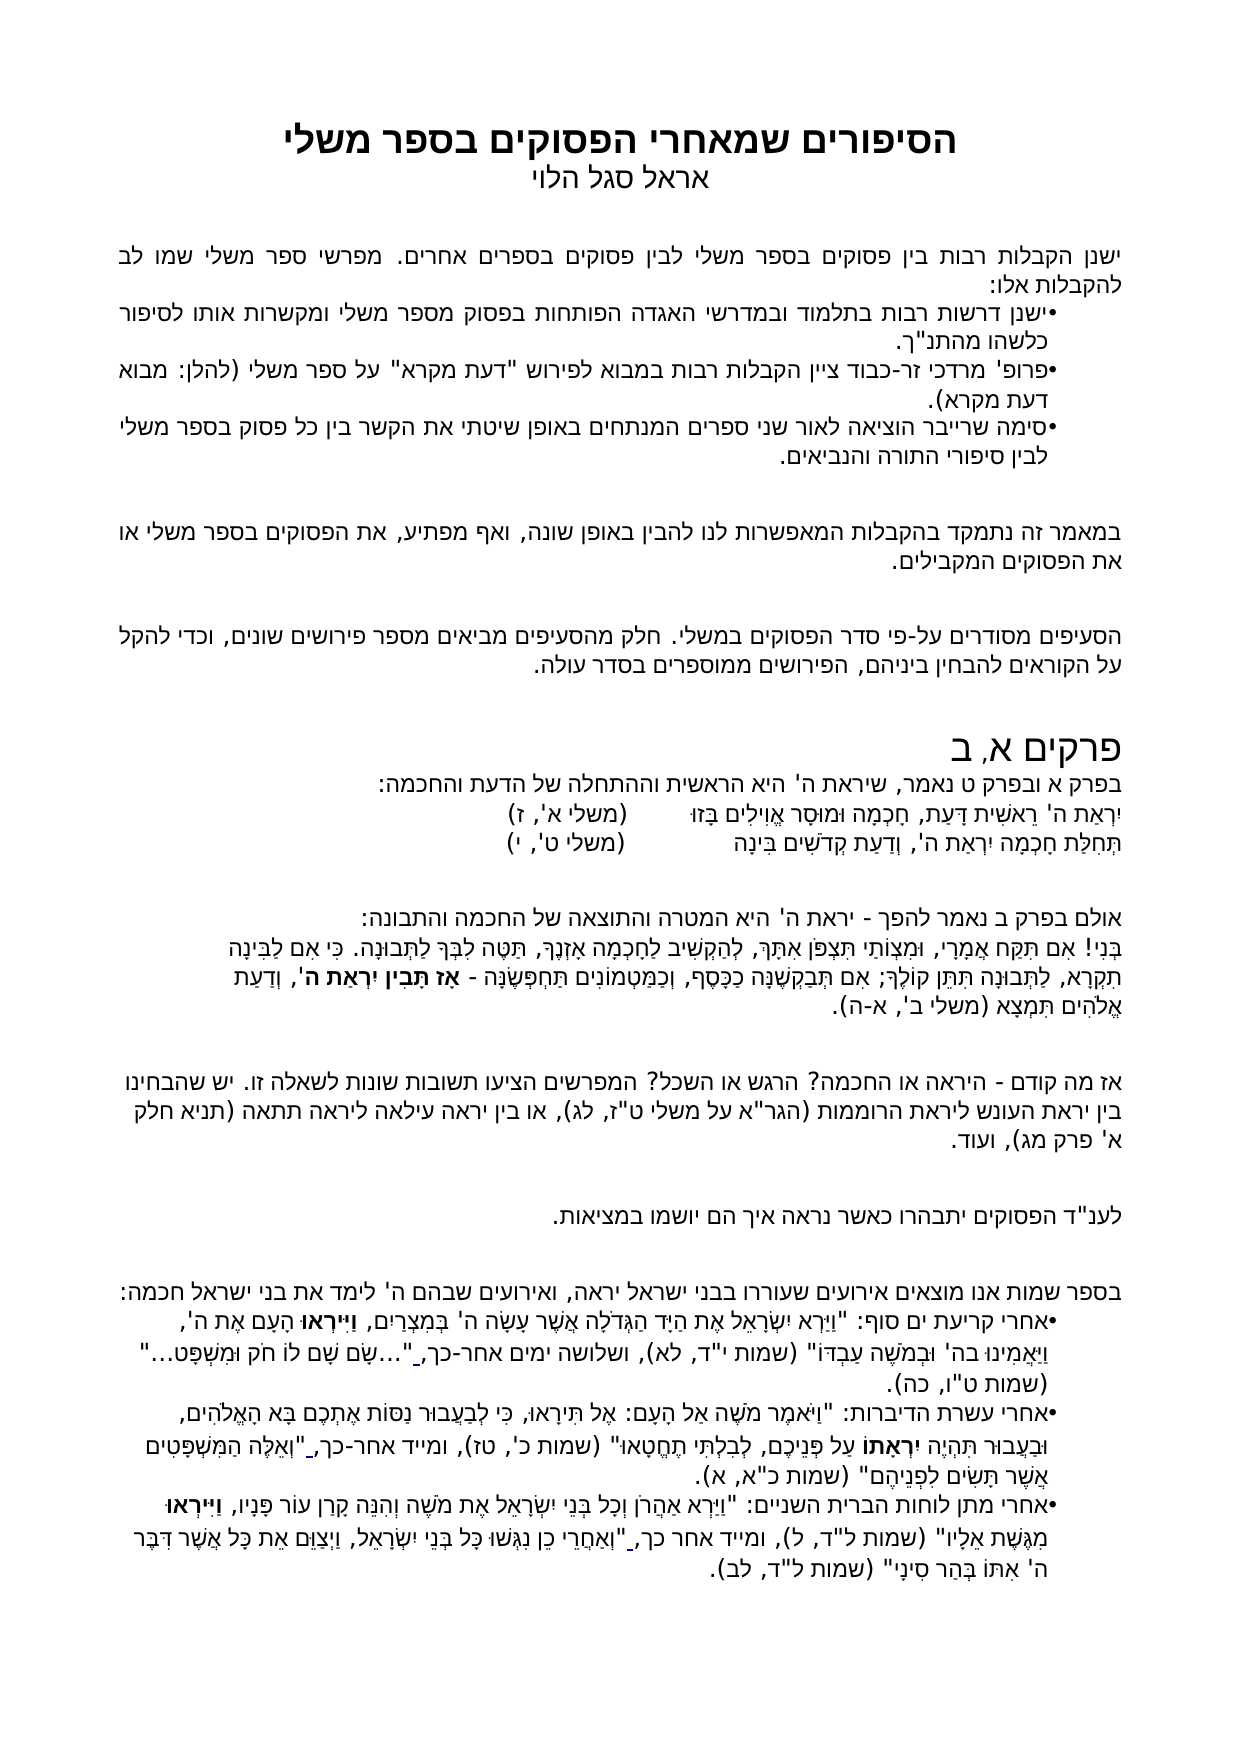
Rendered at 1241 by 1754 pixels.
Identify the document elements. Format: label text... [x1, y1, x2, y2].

text בספר שמות אנו מוצאים אירועים שעוררו בבני ישראל יראה, ואירועים שבהם ה' לימד את בני ישראל חכמה: [118, 1277, 1122, 1306]
text פרקים א, ב [118, 726, 1122, 769]
list סימה שרייבר הוציאה לאור שני ספרים המנתחים באופן שיטתי את הקשר בין כל פסוק בספר משלי לבין סיפורי התורה והנביאים. [118, 414, 1078, 470]
list אחרי עשרת הדיברות: "וַיֹּאמֶר מֹשֶׁה אַל הָעָם: אֶל תִּירָאוּ, כִּי לְבַעֲבוּר נַסּוֹת אֶתְכֶם בָּא הָאֱלֹהִים, וּבַעֲבוּר תִּהְיֶה יִרְאָתוֹ עַל פְּנֵיכֶם, לְבִלְתִּי תֶחֱטָאוּ" (שמות כ', טז), ומייד אחר-כך, "וְאֵלֶּה הַמִּשְׁפָּטִים אֲשֶׁר תָּשִׂים לִפְנֵיהֶם" (שמות כ"א, א). [118, 1398, 1078, 1491]
text אז מה קודם - היראה או החכמה? הרגש או השכל? המפרשים הציעו תשובות שונות לשאלה זו. יש שהבחינו בין יראת העונש ליראת הרוממות (הגר"א על משלי ט"ז, לג), או בין יראה עילאה ליראה תתאה (תניא חלק א' פרק מג), ועוד. [118, 1067, 1122, 1154]
text אראל סגל הלוי [118, 161, 1122, 195]
text תְּחִלַּת חָכְמָה יִרְאַת ה', וְדַעַת קְדֹשִׁים בִּינָה (משלי ט', י) [193, 828, 1122, 857]
text בְּנִי! אִם תִּקַּח אֲמָרָי, וּמִצְו‍ֹתַי תִּצְפֹּן אִתָּךְ, לְהַקְשִׁיב לַחָכְמָה אָזְנֶךָ, תַּטֶּה לִבְּךָ לַתְּבוּנָה. כִּי אִם לַבִּינָה תִקְרָא, לַתְּבוּנָה תִּתֵּן קוֹלֶךָ; אִם תְּבַקְשֶׁנָּה כַכָּסֶף, וְכַמַּטְמוֹנִים תַּחְפְּשֶׂנָּה - אָז תָּבִין יִרְאַת ה', וְדַעַת אֱלֹהִים תִּמְצָא (משלי ב', א-ה). [193, 933, 1122, 1020]
text בפרק א ובפרק ט נאמר, שיראת ה' היא הראשית וההתחלה של הדעת והחכמה: [118, 769, 1122, 799]
text במאמר זה נתמקד בהקבלות המאפשרות לנו להבין באופן שונה, ואף מפתיע, את הפסוקים בספר משלי או את הפסוקים המקבילים. [118, 517, 1122, 575]
text הסיפורים שמאחרי הפסוקים בספר משלי [118, 118, 1122, 161]
text לענ"ד הפסוקים יתבהרו כאשר נראה איך הם יושמו במציאות. [118, 1201, 1122, 1230]
list פרופ' מרדכי זר-כבוד ציין הקבלות רבות במבוא לפירוש "דעת מקרא" על ספר משלי (להלן: מבוא דעת מקרא). [118, 356, 1078, 414]
list אחרי מתן לוחות הברית השניים: "וַיַּרְא אַהֲרֹן וְכָל בְּנֵי יִשְׂרָאֵל אֶת מֹשֶׁה וְהִנֵּה קָרַן עוֹר פָּנָיו, וַיִּירְאוּ מִגֶּשֶׁת אֵלָיו" (שמות ל"ד, ל), ומייד אחר כך, "וְאַחֲרֵי כֵן נִגְּשׁוּ כָּל בְּנֵי יִשְׂרָאֵל, וַיְצַוֵּם אֵת כָּל אֲשֶׁר דִּבֶּר ה' אִתּוֹ בְּהַר סִינָי" (שמות ל"ד, לב). [118, 1491, 1078, 1583]
text יִרְאַת ה' רֵאשִׁית דָּעַת, חָכְמָה וּמוּסָר אֱוִילִים בָּזוּ (משלי א', ז) [193, 799, 1122, 828]
list ישנן דרשות רבות בתלמוד ובמדרשי האגדה הפותחות בפסוק מספר משלי ומקשרות אותו לסיפור כלשהו מהתנ"ך. [118, 300, 1078, 356]
text הסעיפים מסודרים על-פי סדר הפסוקים במשלי. חלק מהסעיפים מביאים מספר פירושים שונים, וכדי להקל על הקוראים להבחין ביניהם, הפירושים ממוספרים בסדר עולה. [118, 622, 1122, 680]
text אולם בפרק ב נאמר להפך - יראת ה' היא המטרה והתוצאה של החכמה והתבונה: [118, 904, 1122, 933]
list אחרי קריעת ים סוף: "וַיַּרְא יִשְׂרָאֵל אֶת הַיָּד הַגְּדֹלָה אֲשֶׁר עָשָׂה ה' בְּמִצְרַיִם, וַיִּירְאוּ הָעָם אֶת ה', וַיַּאֲמִינוּ בה' וּבְמֹשֶׁה עַבְדּוֹ" (שמות י"ד, לא), ושלושה ימים אחר-כך, "...שָׂם שָׁם לוֹ חֹק וּמִשְׁפָּט..." (שמות ט"ו, כה). [118, 1306, 1078, 1398]
text ישנן הקבלות רבות בין פסוקים בספר משלי לבין פסוקים בספרים אחרים. מפרשי ספר משלי שמו לב להקבלות אלו: [118, 241, 1122, 300]
